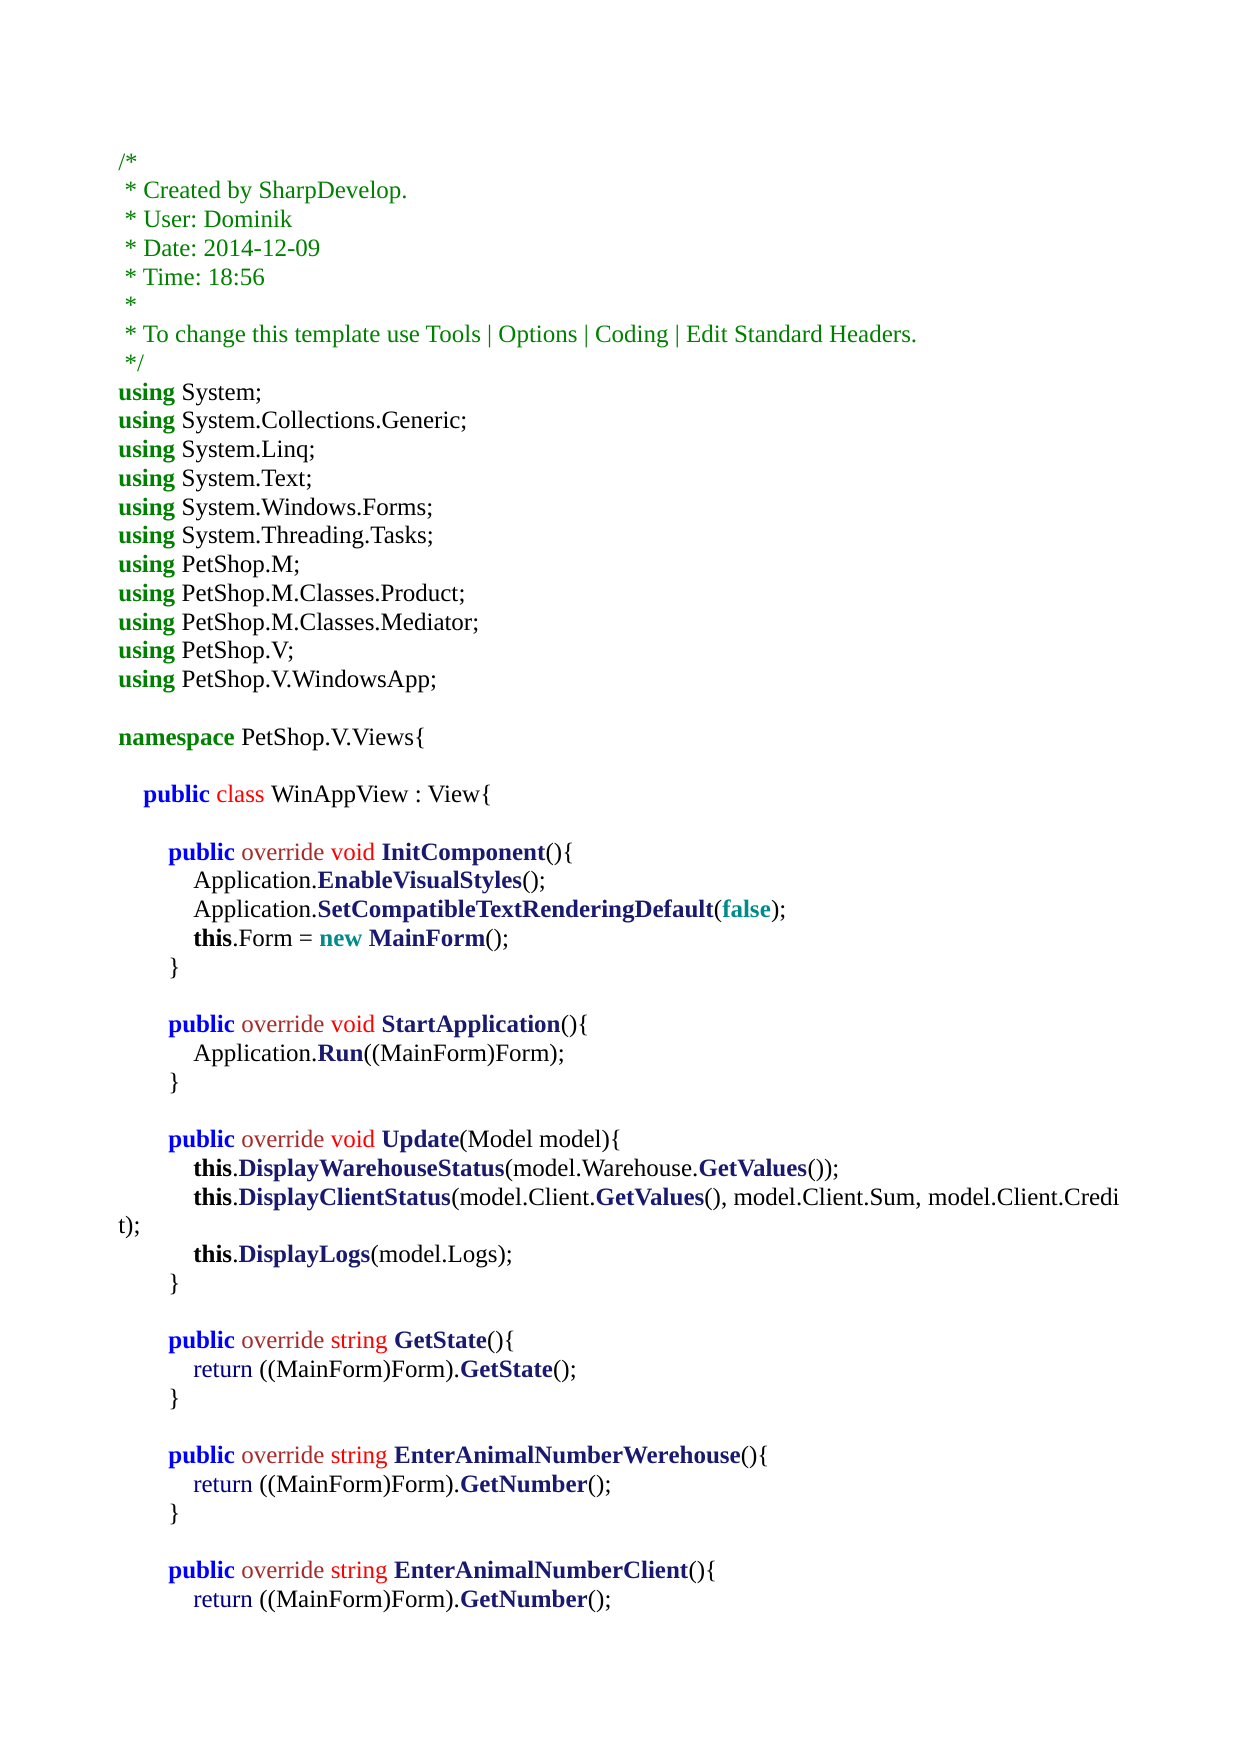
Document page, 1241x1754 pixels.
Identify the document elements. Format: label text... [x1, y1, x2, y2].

text /* * Created by SharpDevelop. * User: Dominik * Date: 2014-12-09 * Time: 18:56 * * To change this template use Tools | Options | Coding | Edit Standard Headers. */ using System; using System.Collections.Generic; using System.Linq; using System.Text; using System.Windows.Forms; using System.Threading.Tasks; using PetShop.M; using PetShop.M.Classes.Product; using PetShop.M.Classes.Mediator; using PetShop.V; using PetShop.V.WindowsApp; namespace PetShop.V.Views{ public class WinAppView : View{ public override void InitComponent(){ Application.EnableVisualStyles(); Application.SetCompatibleTextRenderingDefault(false); this.Form = new MainForm(); } public override void StartApplication(){ Application.Run((MainForm)Form); } public override void Update(Model model){ this.DisplayWarehouseStatus(model.Warehouse.GetValues()); this.DisplayClientStatus(model.Client.GetValues(), model.Client.Sum, model.Client.Credit); this.DisplayLogs(model.Logs); } public override string GetState(){ return ((MainForm)Form).GetState(); } public override string EnterAnimalNumberWerehouse(){ return ((MainForm)Form).GetNumber(); } public override string EnterAnimalNumberClient(){ return ((MainForm)Form).GetNumber(); [118, 147, 1122, 1613]
